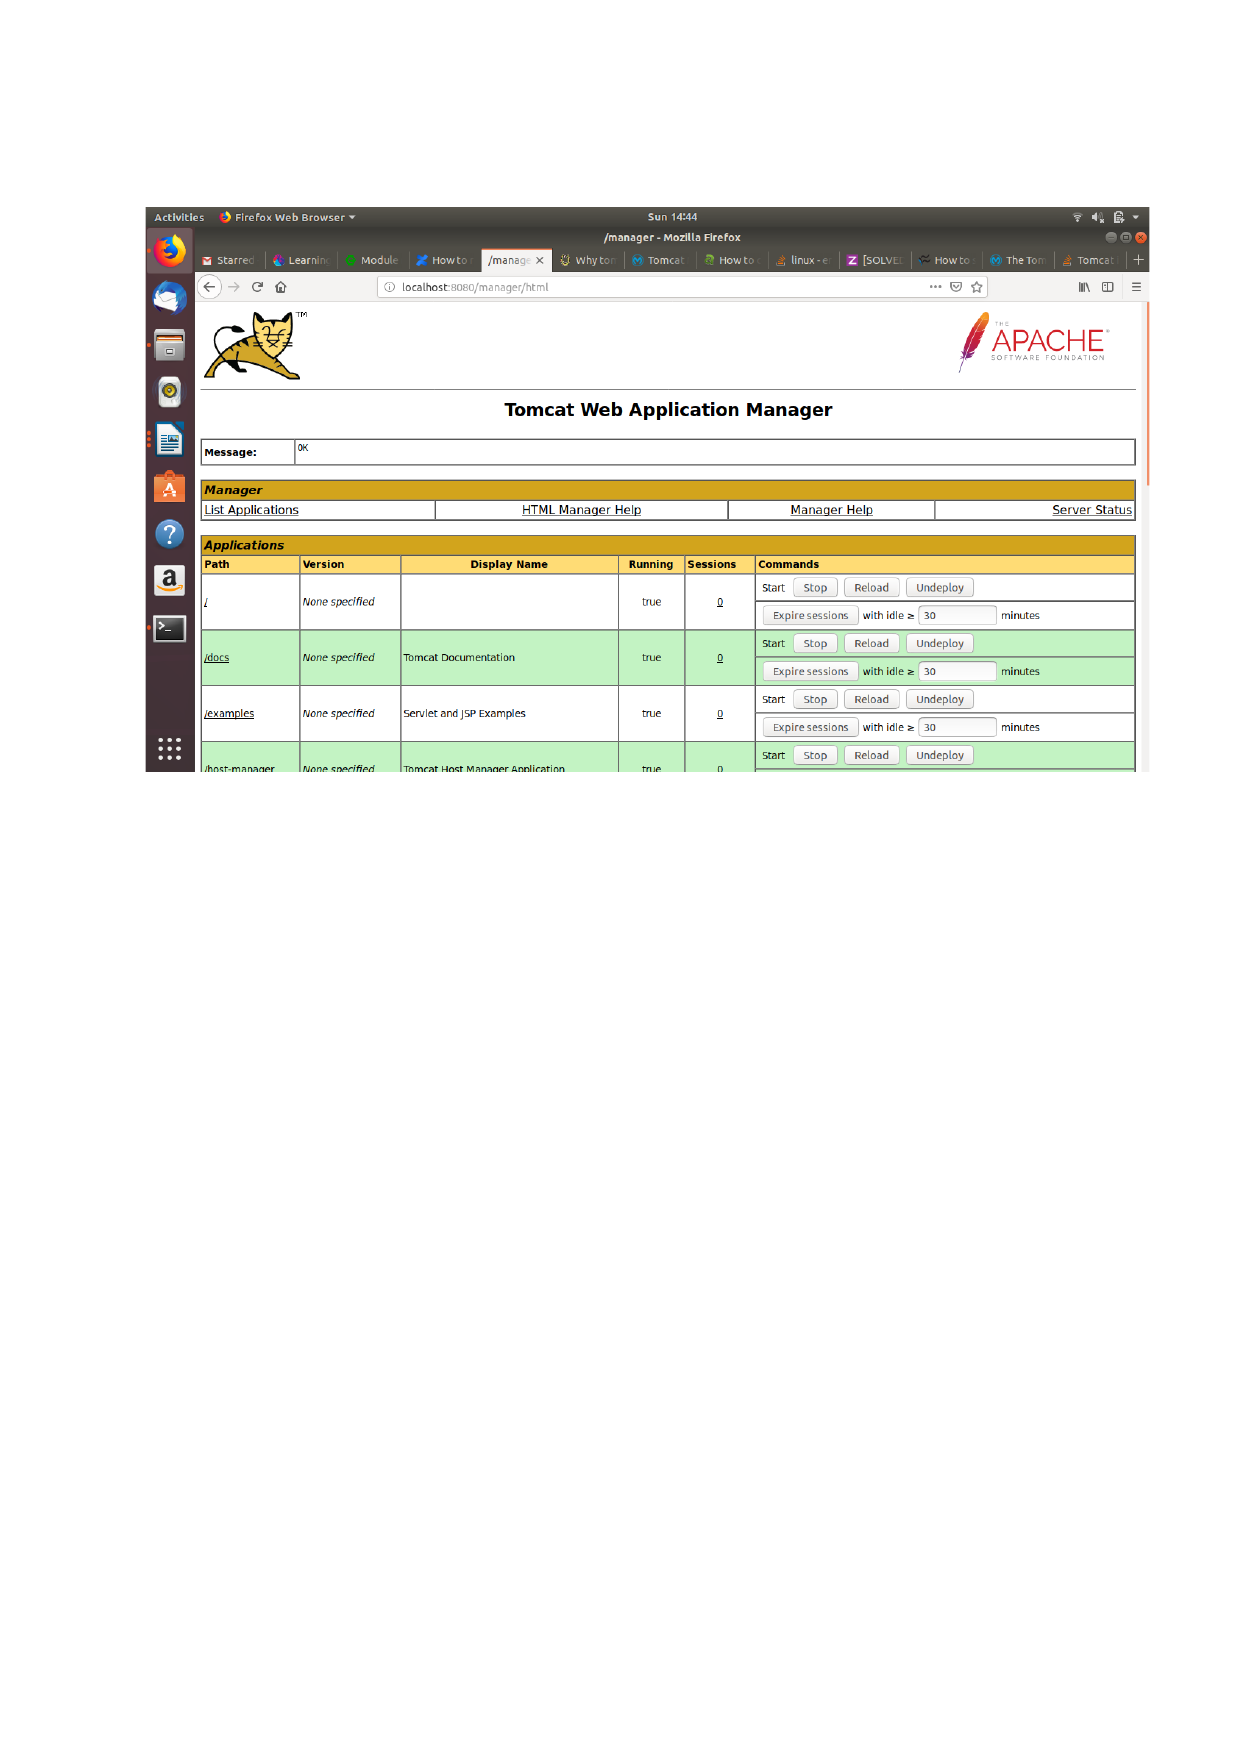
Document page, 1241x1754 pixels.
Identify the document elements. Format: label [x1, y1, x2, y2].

picture [145, 207, 1150, 772]
